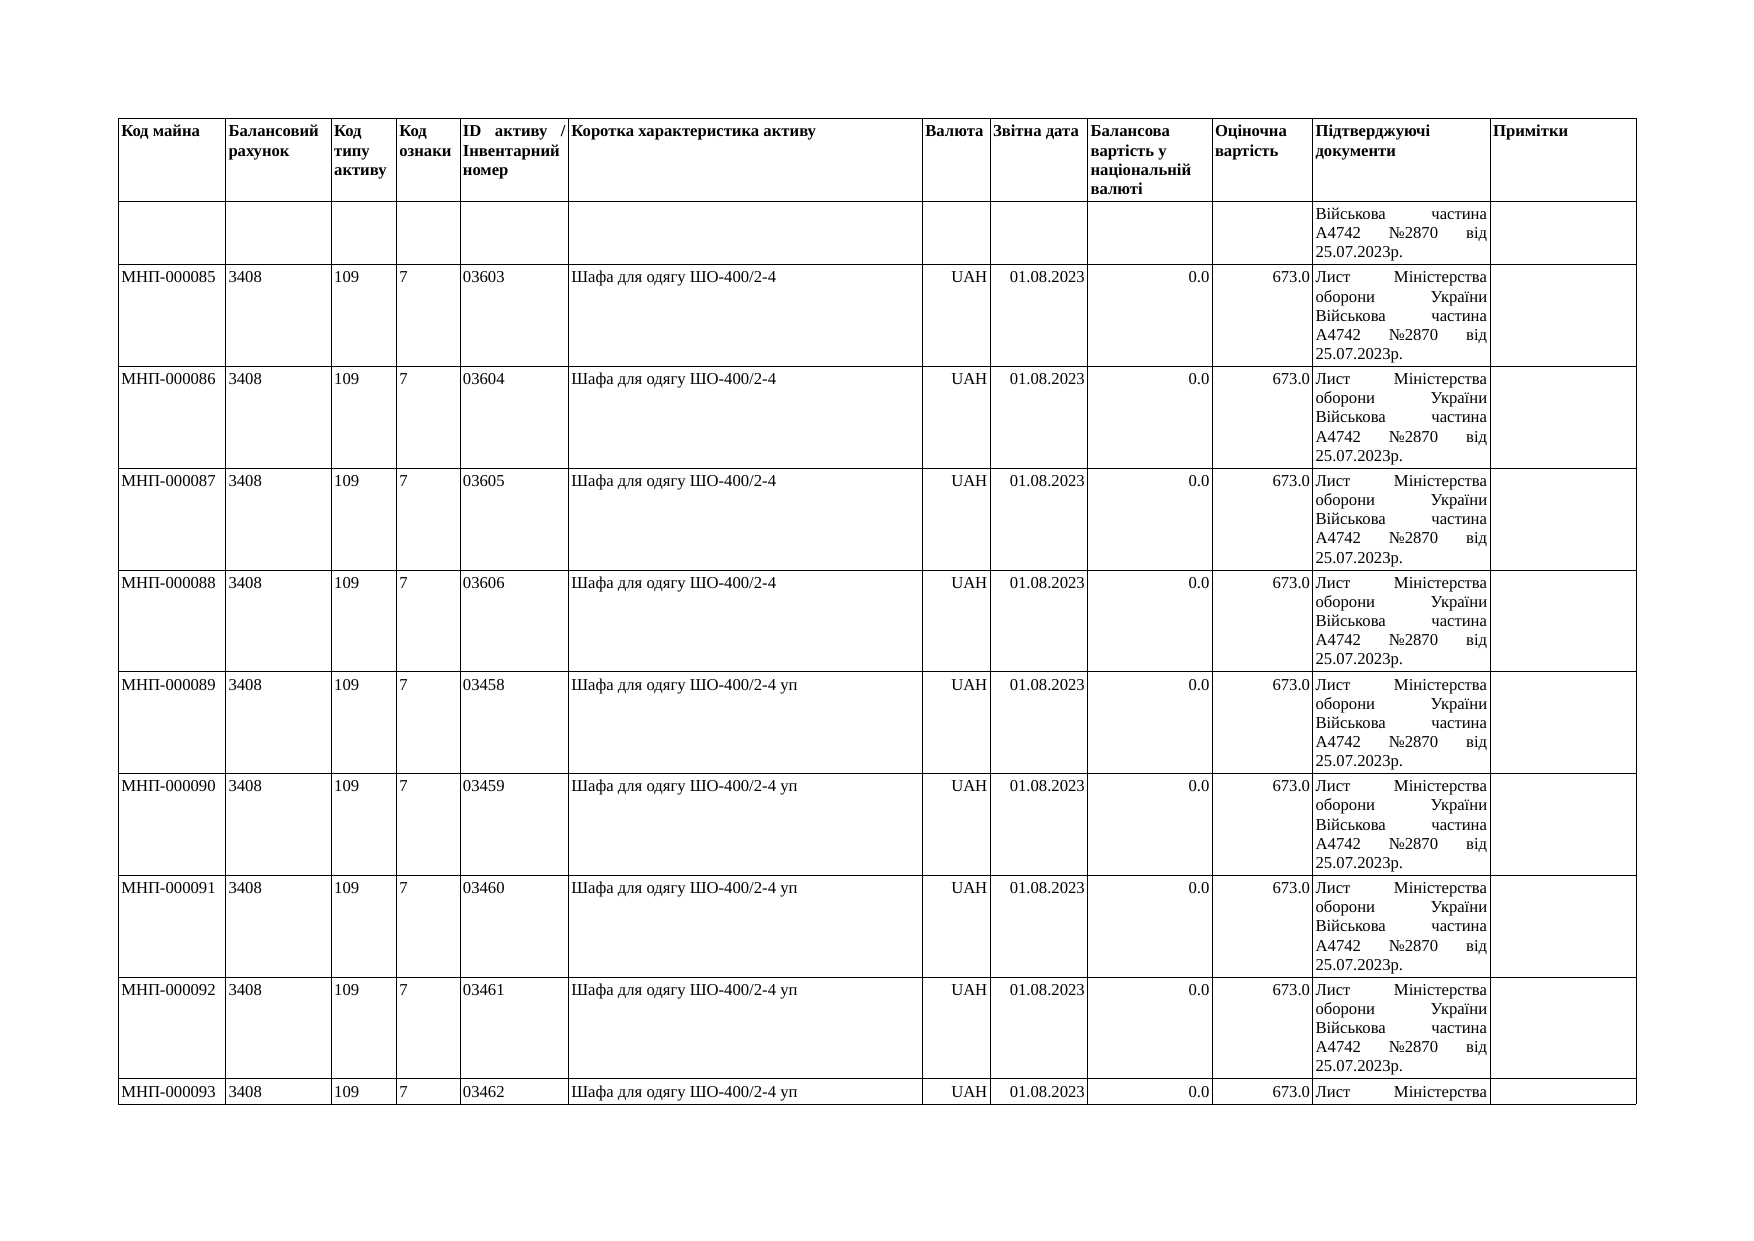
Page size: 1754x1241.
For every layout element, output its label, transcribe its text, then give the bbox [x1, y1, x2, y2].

table_cell 03462 [461, 1079, 568, 1103]
table_header Балансовий рахунок [226, 119, 331, 201]
table_cell 673.0 [1213, 265, 1312, 366]
table_cell 0.0 [1088, 265, 1212, 366]
table_cell Шафа для одягу ШО-400/2-4 [569, 469, 922, 569]
table_cell 7 [397, 876, 460, 977]
table_header Валюта [923, 119, 990, 201]
table_cell [991, 202, 1087, 264]
table_cell UAH [923, 978, 990, 1078]
table_cell UAH [923, 1079, 990, 1103]
table_cell 109 [332, 774, 396, 875]
table_cell 03459 [461, 774, 568, 875]
table_cell Лист Міністерства оборони України Військова частина А4742 №2870 від 25.07.2023р. [1313, 978, 1490, 1078]
table_cell [1491, 774, 1636, 875]
table_cell [1491, 265, 1636, 366]
table_cell [1491, 367, 1636, 468]
table_cell Лист Міністерства оборони України Військова частина А4742 №2870 від 25.07.2023р. [1313, 774, 1490, 875]
table_cell UAH [923, 571, 990, 671]
table_cell 7 [397, 571, 460, 671]
table_cell 0.0 [1088, 774, 1212, 875]
table_cell [569, 202, 922, 264]
table_cell 7 [397, 265, 460, 366]
table_cell 03603 [461, 265, 568, 366]
table_cell 01.08.2023 [991, 1079, 1087, 1103]
table_cell 3408 [226, 978, 331, 1078]
table_cell 673.0 [1213, 571, 1312, 671]
table_cell МНП-000090 [119, 774, 225, 875]
table_cell Шафа для одягу ШО-400/2-4 [569, 367, 922, 468]
table_cell Шафа для одягу ШО-400/2-4 [569, 571, 922, 671]
table_cell 3408 [226, 774, 331, 875]
table_cell 109 [332, 978, 396, 1078]
table_cell [1088, 202, 1212, 264]
table_cell 673.0 [1213, 469, 1312, 569]
table_cell 01.08.2023 [991, 672, 1087, 773]
table_cell Шафа для одягу ШО-400/2-4 уп [569, 1079, 922, 1103]
table_cell 03605 [461, 469, 568, 569]
table_cell [332, 202, 396, 264]
table_cell [1491, 876, 1636, 977]
table_cell 7 [397, 672, 460, 773]
table_cell Лист Міністерства [1313, 1079, 1490, 1103]
table_cell 0.0 [1088, 1079, 1212, 1103]
table_cell 673.0 [1213, 876, 1312, 977]
table_cell МНП-000085 [119, 265, 225, 366]
table_cell МНП-000093 [119, 1079, 225, 1103]
table_cell Лист Міністерства оборони України Військова частина А4742 №2870 від 25.07.2023р. [1313, 571, 1490, 671]
table_cell 03461 [461, 978, 568, 1078]
table_cell 7 [397, 1079, 460, 1103]
table_cell Шафа для одягу ШО-400/2-4 [569, 265, 922, 366]
table_cell 673.0 [1213, 1079, 1312, 1103]
table_cell 673.0 [1213, 672, 1312, 773]
table_cell 0.0 [1088, 469, 1212, 569]
table_cell 7 [397, 978, 460, 1078]
table_cell 01.08.2023 [991, 774, 1087, 875]
table_cell Лист Міністерства оборони України Військова частина А4742 №2870 від 25.07.2023р. [1313, 367, 1490, 468]
table_cell 109 [332, 265, 396, 366]
table_header Балансова вартість у національній валюті [1088, 119, 1212, 201]
table_cell 3408 [226, 1079, 331, 1103]
table_cell 01.08.2023 [991, 469, 1087, 569]
table_header Оціночна вартість [1213, 119, 1312, 201]
table_cell 109 [332, 876, 396, 977]
table_cell МНП-000092 [119, 978, 225, 1078]
table_header Звітна дата [991, 119, 1087, 201]
table_cell [923, 202, 990, 264]
table_cell 03606 [461, 571, 568, 671]
table_cell UAH [923, 774, 990, 875]
table_cell 7 [397, 774, 460, 875]
table_cell [1491, 469, 1636, 569]
table_cell 109 [332, 571, 396, 671]
table_cell [226, 202, 331, 264]
table_cell UAH [923, 265, 990, 366]
table_header Підтверджуючі документи [1313, 119, 1490, 201]
table_cell Шафа для одягу ШО-400/2-4 уп [569, 978, 922, 1078]
table_cell 673.0 [1213, 978, 1312, 1078]
table_cell [1491, 202, 1636, 264]
table_cell 0.0 [1088, 978, 1212, 1078]
table_cell МНП-000089 [119, 672, 225, 773]
table_cell 01.08.2023 [991, 978, 1087, 1078]
table_cell Лист Міністерства оборони України Військова частина А4742 №2870 від 25.07.2023р. [1313, 265, 1490, 366]
table_cell UAH [923, 367, 990, 468]
table_cell [1491, 978, 1636, 1078]
table_cell Шафа для одягу ШО-400/2-4 уп [569, 774, 922, 875]
table_header Примітки [1491, 119, 1636, 201]
table_cell Шафа для одягу ШО-400/2-4 уп [569, 876, 922, 977]
table_cell 7 [397, 367, 460, 468]
table_cell 7 [397, 469, 460, 569]
table_cell 01.08.2023 [991, 876, 1087, 977]
table_cell Лист Міністерства оборони України Військова частина А4742 №2870 від 25.07.2023р. [1313, 876, 1490, 977]
table_cell 109 [332, 1079, 396, 1103]
table_cell 0.0 [1088, 876, 1212, 977]
table_header Код майна [119, 119, 225, 201]
table_cell 673.0 [1213, 774, 1312, 875]
table_cell 3408 [226, 265, 331, 366]
table_cell Лист Міністерства оборони України Військова частина А4742 №2870 від 25.07.2023р. [1313, 672, 1490, 773]
table_cell 109 [332, 469, 396, 569]
table_cell МНП-000086 [119, 367, 225, 468]
table_cell 03458 [461, 672, 568, 773]
table_cell Шафа для одягу ШО-400/2-4 уп [569, 672, 922, 773]
table_cell [1491, 571, 1636, 671]
table_header Код типу активу [332, 119, 396, 201]
table_cell 3408 [226, 672, 331, 773]
table_cell 0.0 [1088, 571, 1212, 671]
table_header ID активу / Інвентарний номер [461, 119, 568, 201]
table_cell [119, 202, 225, 264]
table_cell [397, 202, 460, 264]
table_cell [1213, 202, 1312, 264]
table_cell [1491, 1079, 1636, 1103]
table_cell 3408 [226, 367, 331, 468]
table_cell UAH [923, 672, 990, 773]
table_cell 03460 [461, 876, 568, 977]
table_cell 3408 [226, 571, 331, 671]
table_header Коротка характеристика активу [569, 119, 922, 201]
table_cell 109 [332, 367, 396, 468]
table_cell МНП-000088 [119, 571, 225, 671]
table_cell 0.0 [1088, 672, 1212, 773]
table_cell 109 [332, 672, 396, 773]
table_cell Лист Міністерства оборони України Військова частина А4742 №2870 від 25.07.2023р. [1313, 469, 1490, 569]
table_cell [1491, 672, 1636, 773]
table_cell 01.08.2023 [991, 571, 1087, 671]
table_cell UAH [923, 469, 990, 569]
table_cell Військова частина А4742 №2870 від 25.07.2023р. [1313, 202, 1490, 264]
table_cell МНП-000091 [119, 876, 225, 977]
table_cell 03604 [461, 367, 568, 468]
table_cell 3408 [226, 469, 331, 569]
table_header Код ознаки [397, 119, 460, 201]
table_cell [461, 202, 568, 264]
table_cell 0.0 [1088, 367, 1212, 468]
table_cell UAH [923, 876, 990, 977]
table_cell 01.08.2023 [991, 265, 1087, 366]
table_cell 673.0 [1213, 367, 1312, 468]
table_cell МНП-000087 [119, 469, 225, 569]
table_cell 3408 [226, 876, 331, 977]
table_cell 01.08.2023 [991, 367, 1087, 468]
